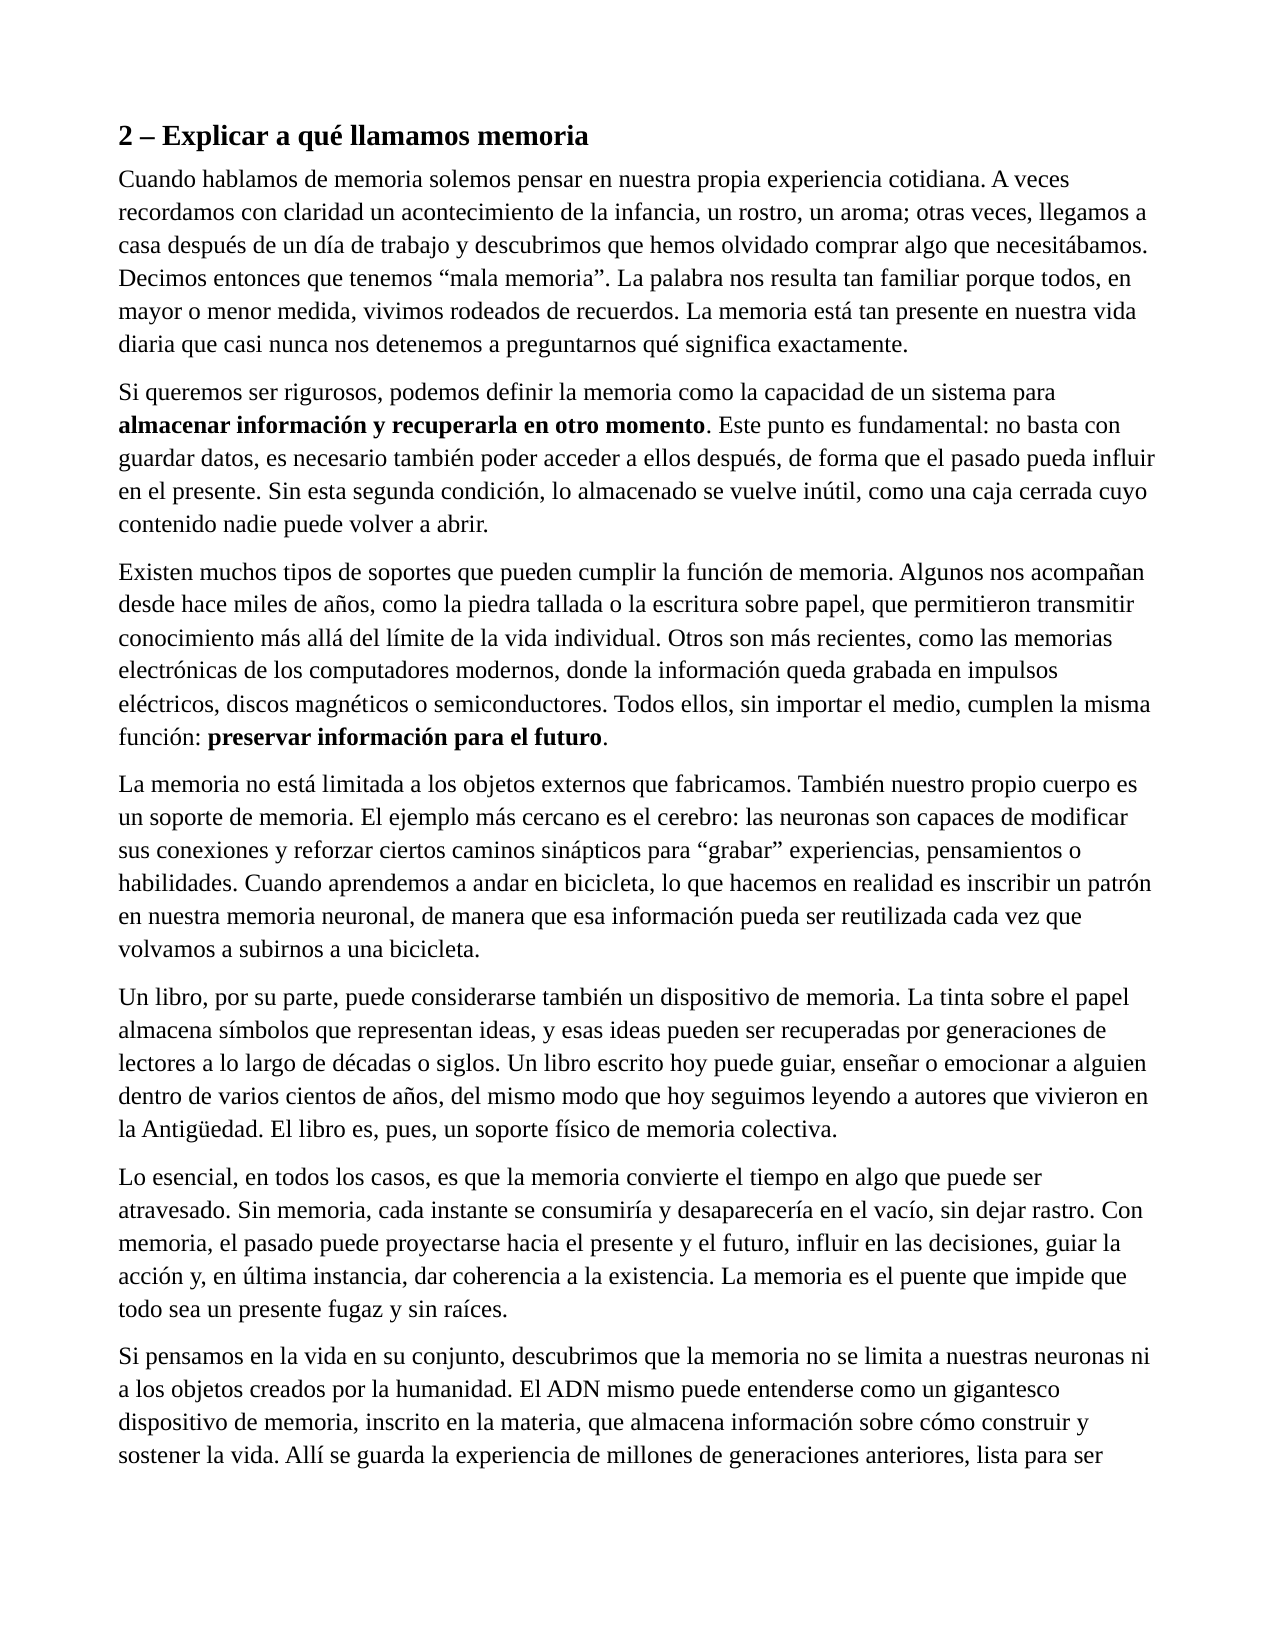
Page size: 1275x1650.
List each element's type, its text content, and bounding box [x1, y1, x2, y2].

text Si queremos ser rigurosos, podemos definir la memoria como la capacidad de un sistema para almacenar información y recuperarla en otro momento. Este punto es fundamental: no basta con guardar datos, es necesario también poder acceder a ellos después, de forma que el pasado pueda influir en el presente. Sin esta segunda condición, lo almacenado se vuelve inútil, como una caja cerrada cuyo contenido nadie puede volver a abrir. [118, 377, 1157, 538]
text La memoria no está limitada a los objetos externos que fabricamos. También nuestro propio cuerpo es un soporte de memoria. El ejemplo más cercano es el cerebro: las neuronas son capaces de modificar sus conexiones y reforzar ciertos caminos sinápticos para “grabar” experiencias, pensamientos o habilidades. Cuando aprendemos a andar en bicicleta, lo que hacemos en realidad es inscribir un patrón en nuestra memoria neuronal, de manera que esa información pueda ser reutilizada cada vez que volvamos a subirnos a una bicicleta. [118, 769, 1157, 963]
text Un libro, por su parte, puede considerarse también un dispositivo de memoria. La tinta sobre el papel almacena símbolos que representan ideas, y esas ideas pueden ser recuperadas por generaciones de lectores a lo largo de décadas o siglos. Un libro escrito hoy puede guiar, enseñar o emocionar a alguien dentro de varios cientos de años, del mismo modo que hoy seguimos leyendo a autores que vivieron en la Antigüedad. El libro es, pues, un soporte físico de memoria colectiva. [118, 982, 1157, 1143]
text Si pensamos en la vida en su conjunto, descubrimos que la memoria no se limita a nuestras neuronas ni a los objetos creados por la humanidad. El ADN mismo puede entenderse como un gigantesco dispositivo de memoria, inscrito en la materia, que almacena información sobre cómo construir y sostener la vida. Allí se guarda la experiencia de millones de generaciones anteriores, lista para ser [118, 1341, 1157, 1469]
text Cuando hablamos de memoria solemos pensar en nuestra propia experiencia cotidiana. A veces recordamos con claridad un acontecimiento de la infancia, un rostro, un aroma; otras veces, llegamos a casa después de un día de trabajo y descubrimos que hemos olvidado comprar algo que necesitábamos. Decimos entonces que tenemos “mala memoria”. La palabra nos resulta tan familiar porque todos, en mayor o menor medida, vivimos rodeados de recuerdos. La memoria está tan presente en nuestra vida diaria que casi nunca nos detenemos a preguntarnos qué significa exactamente. [118, 164, 1157, 358]
text Lo esencial, en todos los casos, es que la memoria convierte el tiempo en algo que puede ser atravesado. Sin memoria, cada instante se consumiría y desaparecería en el vacío, sin dejar rastro. Con memoria, el pasado puede proyectarse hacia el presente y el futuro, influir en las decisiones, guiar la acción y, en última instancia, dar coherencia a la existencia. La memoria es el puente que impide que todo sea un presente fugaz y sin raíces. [118, 1162, 1157, 1322]
subtitle 2 – Explicar a qué llamamos memoria [118, 118, 1157, 152]
text Existen muchos tipos de soportes que pueden cumplir la función de memoria. Algunos nos acompañan desde hace miles de años, como la piedra tallada o la escritura sobre papel, que permitieron transmitir conocimiento más allá del límite de la vida individual. Otros son más recientes, como las memorias electrónicas de los computadores modernos, donde la información queda grabada en impulsos eléctricos, discos magnéticos o semiconductores. Todos ellos, sin importar el medio, cumplen la misma función: preservar información para el futuro. [118, 557, 1157, 750]
